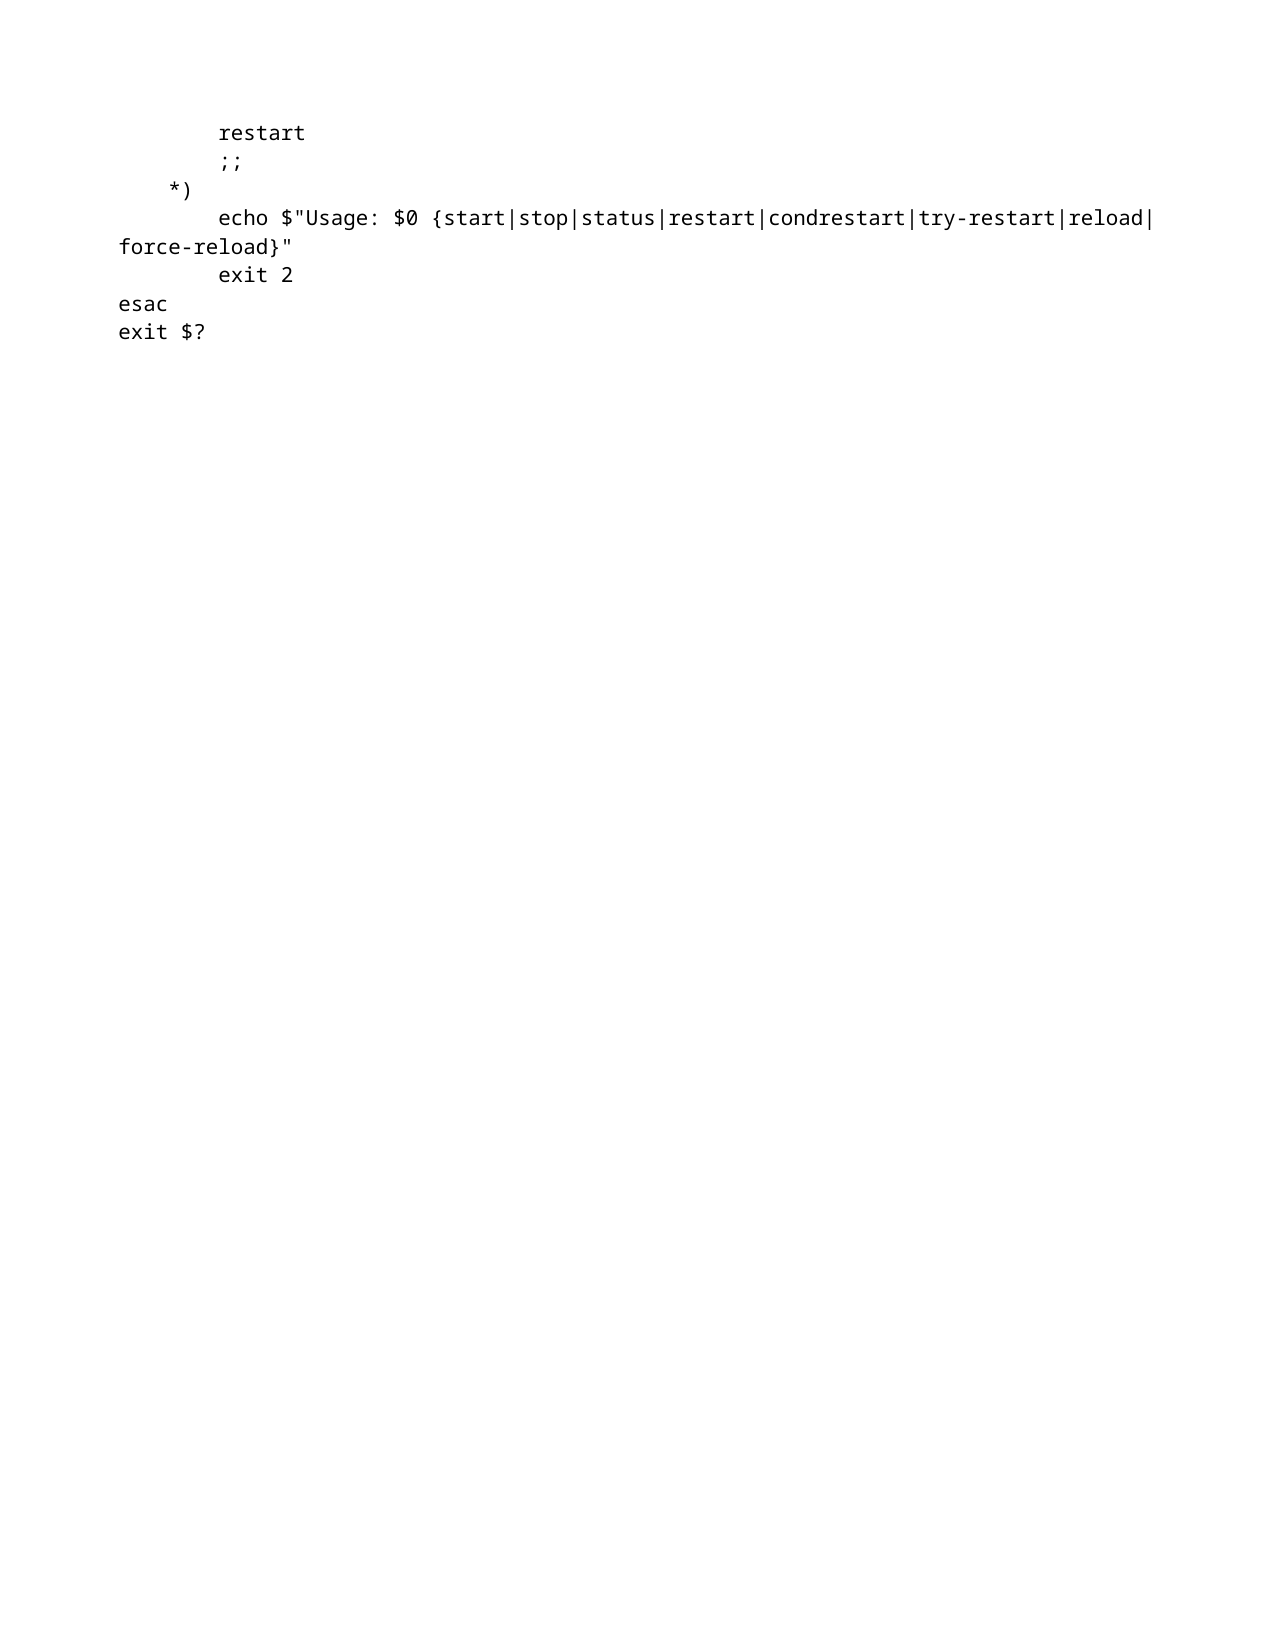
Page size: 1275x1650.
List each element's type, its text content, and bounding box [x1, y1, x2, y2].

text exit 2 [118, 260, 1157, 289]
text *) [118, 175, 1157, 203]
text echo $"Usage: $0 {start|stop|status|restart|condrestart|try-restart|reload|force-reload}" [118, 203, 1157, 260]
text esac [118, 289, 1157, 317]
text restart [118, 118, 1157, 147]
text exit $? [118, 317, 1157, 346]
text ;; [118, 147, 1157, 175]
